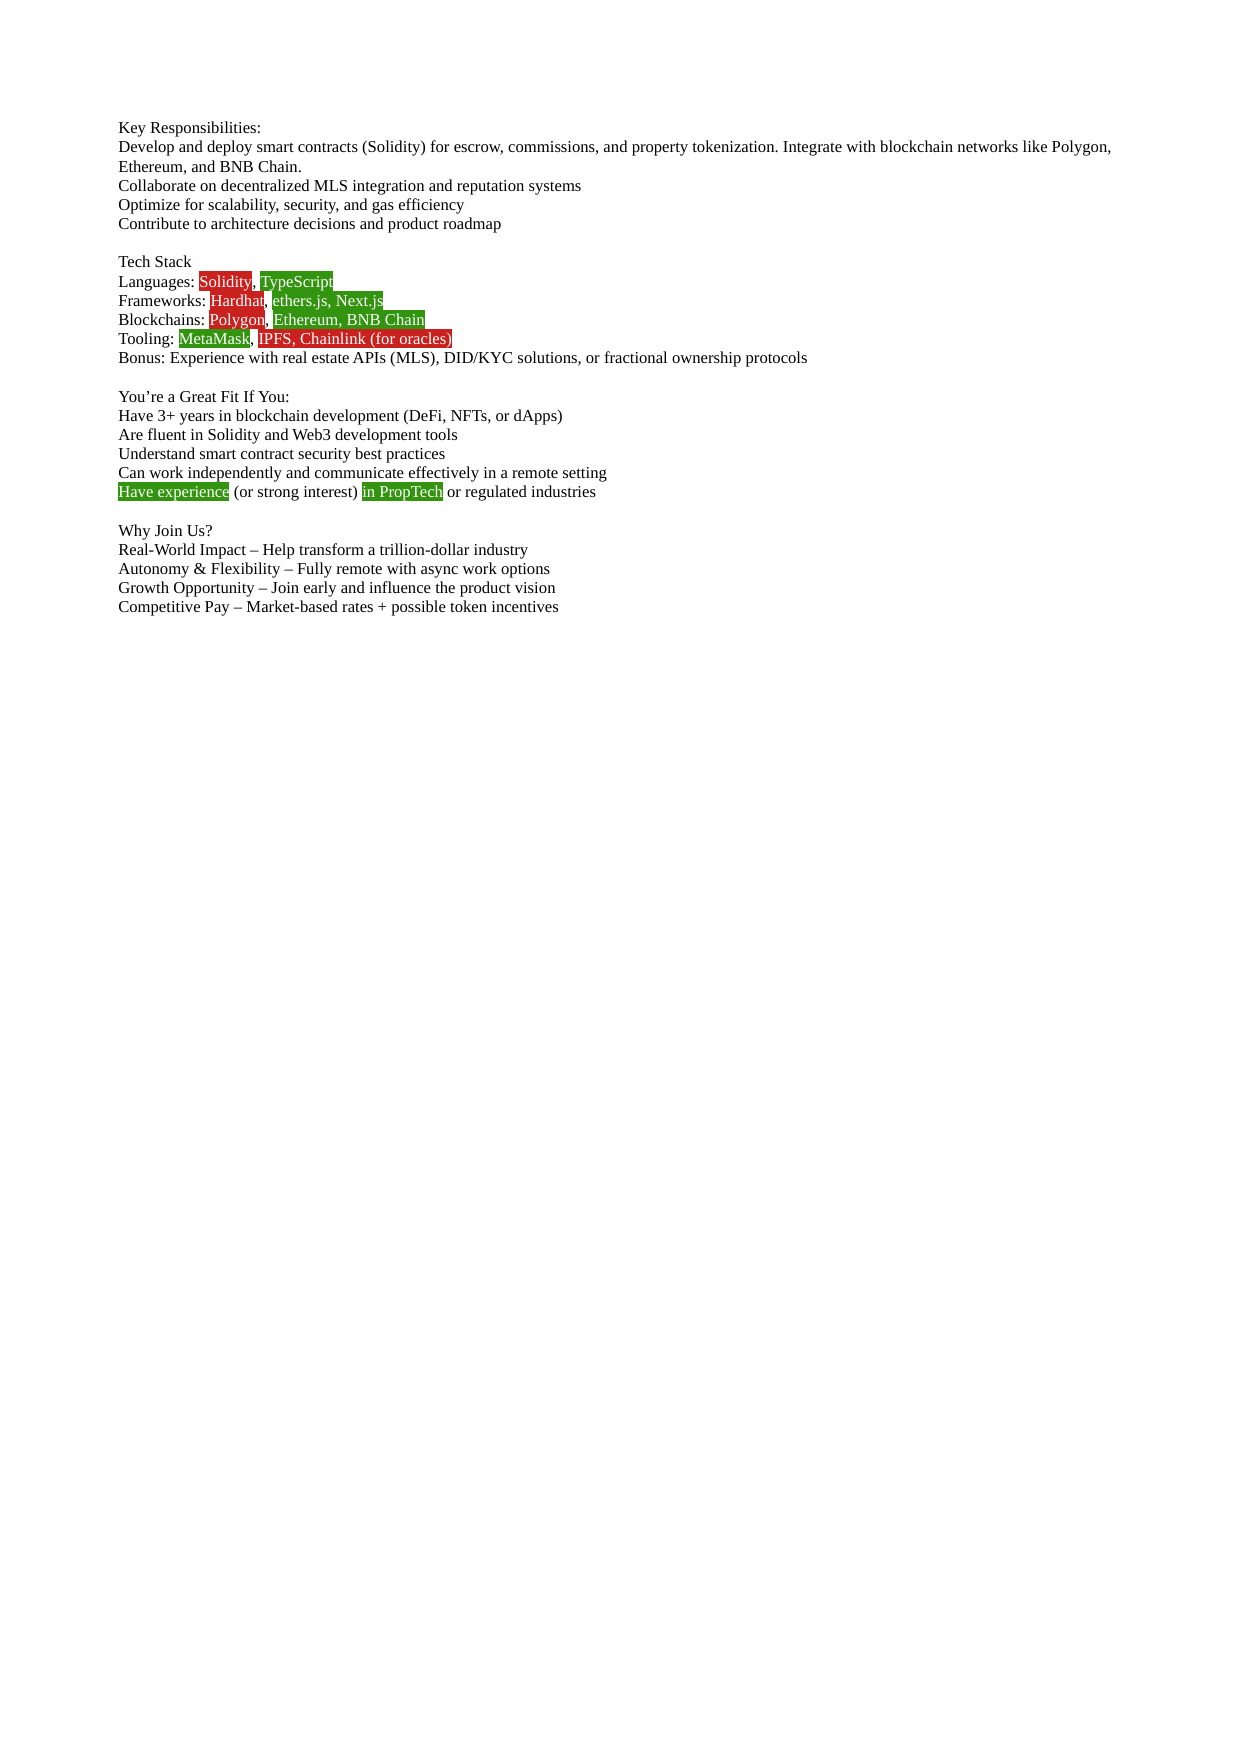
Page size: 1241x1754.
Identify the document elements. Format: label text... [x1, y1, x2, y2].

text Key Responsibilities: Develop and deploy smart contracts (Solidity) for escrow, commissions, and property tokenization. Integrate with blockchain networks like Polygon, Ethereum, and BNB Chain. [118, 118, 1122, 176]
text Collaborate on decentralized MLS integration and reputation systems Optimize for scalability, security, and gas efficiency Contribute to architecture decisions and product roadmap Tech Stack Languages: Solidity, TypeScript Frameworks: Hardhat, ethers.js, Next.js Blockchains: Polygon, Ethereum, BNB Chain Tooling: MetaMask, IPFS, Chainlink (for oracles) Bonus: Experience with real estate APIs (MLS), DID/KYC solutions, or fractional ownership protocols You’re a Great Fit If You: Have 3+ years in blockchain development (DeFi, NFTs, or dApps) Are fluent in Solidity and Web3 development tools Understand smart contract security best practices Can work independently and communicate effectively in a remote setting Have experience (or strong interest) in PropTech or regulated industries Why Join Us? Real-World Impact – Help transform a trillion-dollar industry Autonomy & Flexibility – Fully remote with async work options Growth Opportunity – Join early and influence the product vision Competitive Pay – Market-based rates + possible token incentives [118, 176, 1122, 616]
